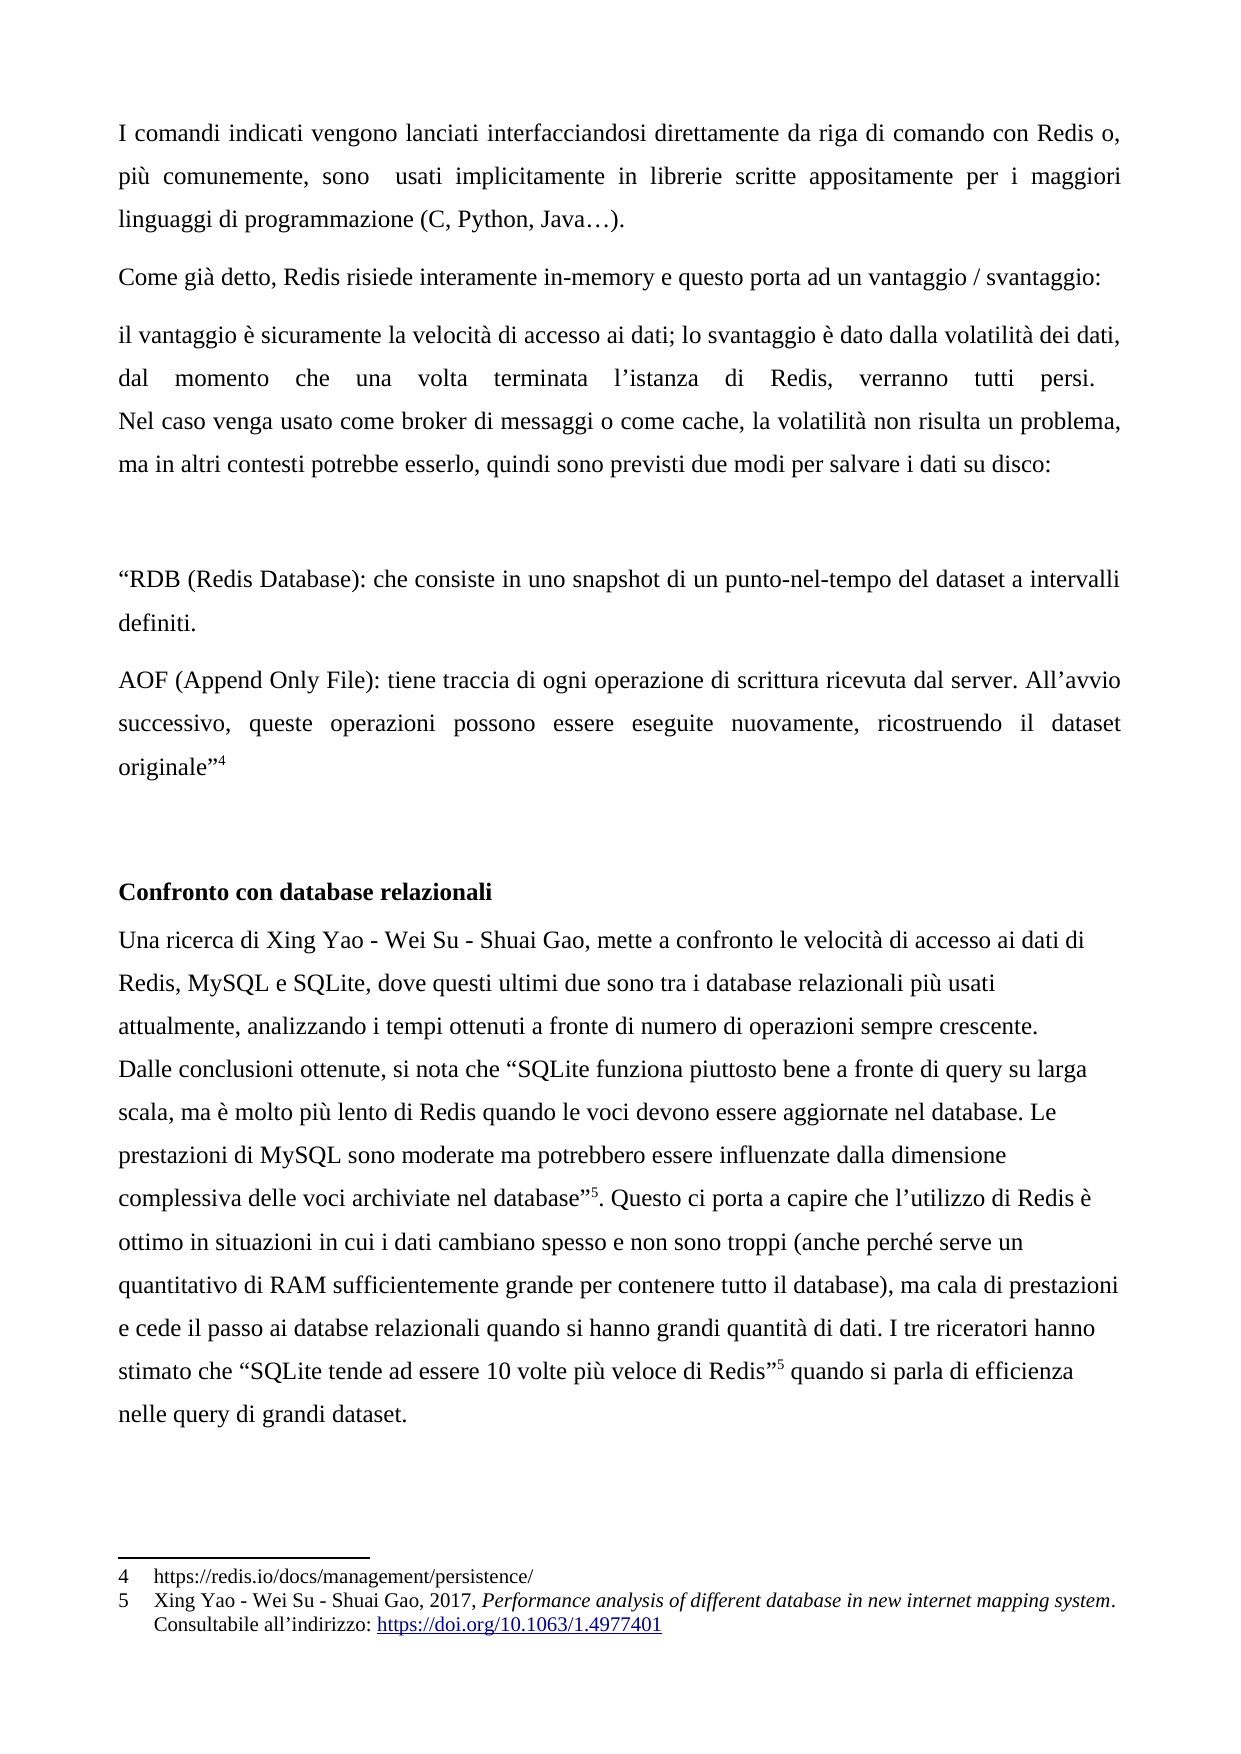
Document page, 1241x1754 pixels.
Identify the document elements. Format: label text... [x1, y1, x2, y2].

text I comandi indicati vengono lanciati interfacciandosi direttamente da riga di comando con Redis o, più comunemente, sono usati implicitamente in librerie scritte appositamente per i maggiori linguaggi di programmazione (C, Python, Java…). [118, 118, 1122, 233]
text AOF (Append Only File): tiene traccia di ogni operazione di scrittura ricevuta dal server. All’avvio successivo, queste operazioni possono essere eseguite nuovamente, ricostruendo il dataset originale” [118, 665, 1122, 780]
text Xing Yao - Wei Su - Shuai Gao, 2017, Performance analysis of different database in new internet mapping system. Consultabile all’indirizzo: https://doi.org/10.1063/1.4977401 [118, 1588, 1122, 1636]
text Come già detto, Redis risiede interamente in-memory e questo porta ad un vantaggio / svantaggio: [118, 262, 1122, 291]
text Una ricerca di Xing Yao - Wei Su - Shuai Gao, mette a confronto le velocità di accesso ai dati di Redis, MySQL e SQLite, dove questi ultimi due sono tra i database relazionali più usati attualmente, analizzando i tempi ottenuti a fronte di numero di operazioni sempre crescente. [118, 925, 1122, 1040]
text “RDB (Redis Database): che consiste in uno snapshot di un punto-nel-tempo del dataset a intervalli definiti. [118, 564, 1122, 636]
text https://redis.io/docs/management/persistence/ [118, 1564, 1122, 1588]
text Dalle conclusioni ottenute, si nota che “SQLite funziona piuttosto bene a fronte di query su larga scala, ma è molto più lento di Redis quando le voci devono essere aggiornate nel database. Le prestazioni di MySQL sono moderate ma potrebbero essere influenzate dalla dimensione complessiva delle voci archiviate nel database”. Questo ci porta a capire che l’utilizzo di Redis è ottimo in situazioni in cui i dati cambiano spesso e non sono troppi (anche perché serve un quantitativo di RAM sufficientemente grande per contenere tutto il database), ma cala di prestazioni e cede il passo ai databse relazionali quando si hanno grandi quantità di dati. I tre riceratori hanno stimato che “SQLite tende ad essere 10 volte più veloce di Redis”5 quando si parla di efficienza nelle query di grandi dataset. [118, 1054, 1122, 1428]
subtitle Confronto con database relazionali [118, 877, 1122, 906]
text il vantaggio è sicuramente la velocità di accesso ai dati; lo svantaggio è dato dalla volatilità dei dati, dal momento che una volta terminata l’istanza di Redis, verranno tutti persi. Nel caso venga usato come broker di messaggi o come cache, la volatilità non risulta un problema, ma in altri contesti potrebbe esserlo, quindi sono previsti due modi per salvare i dati su disco: [118, 320, 1122, 478]
